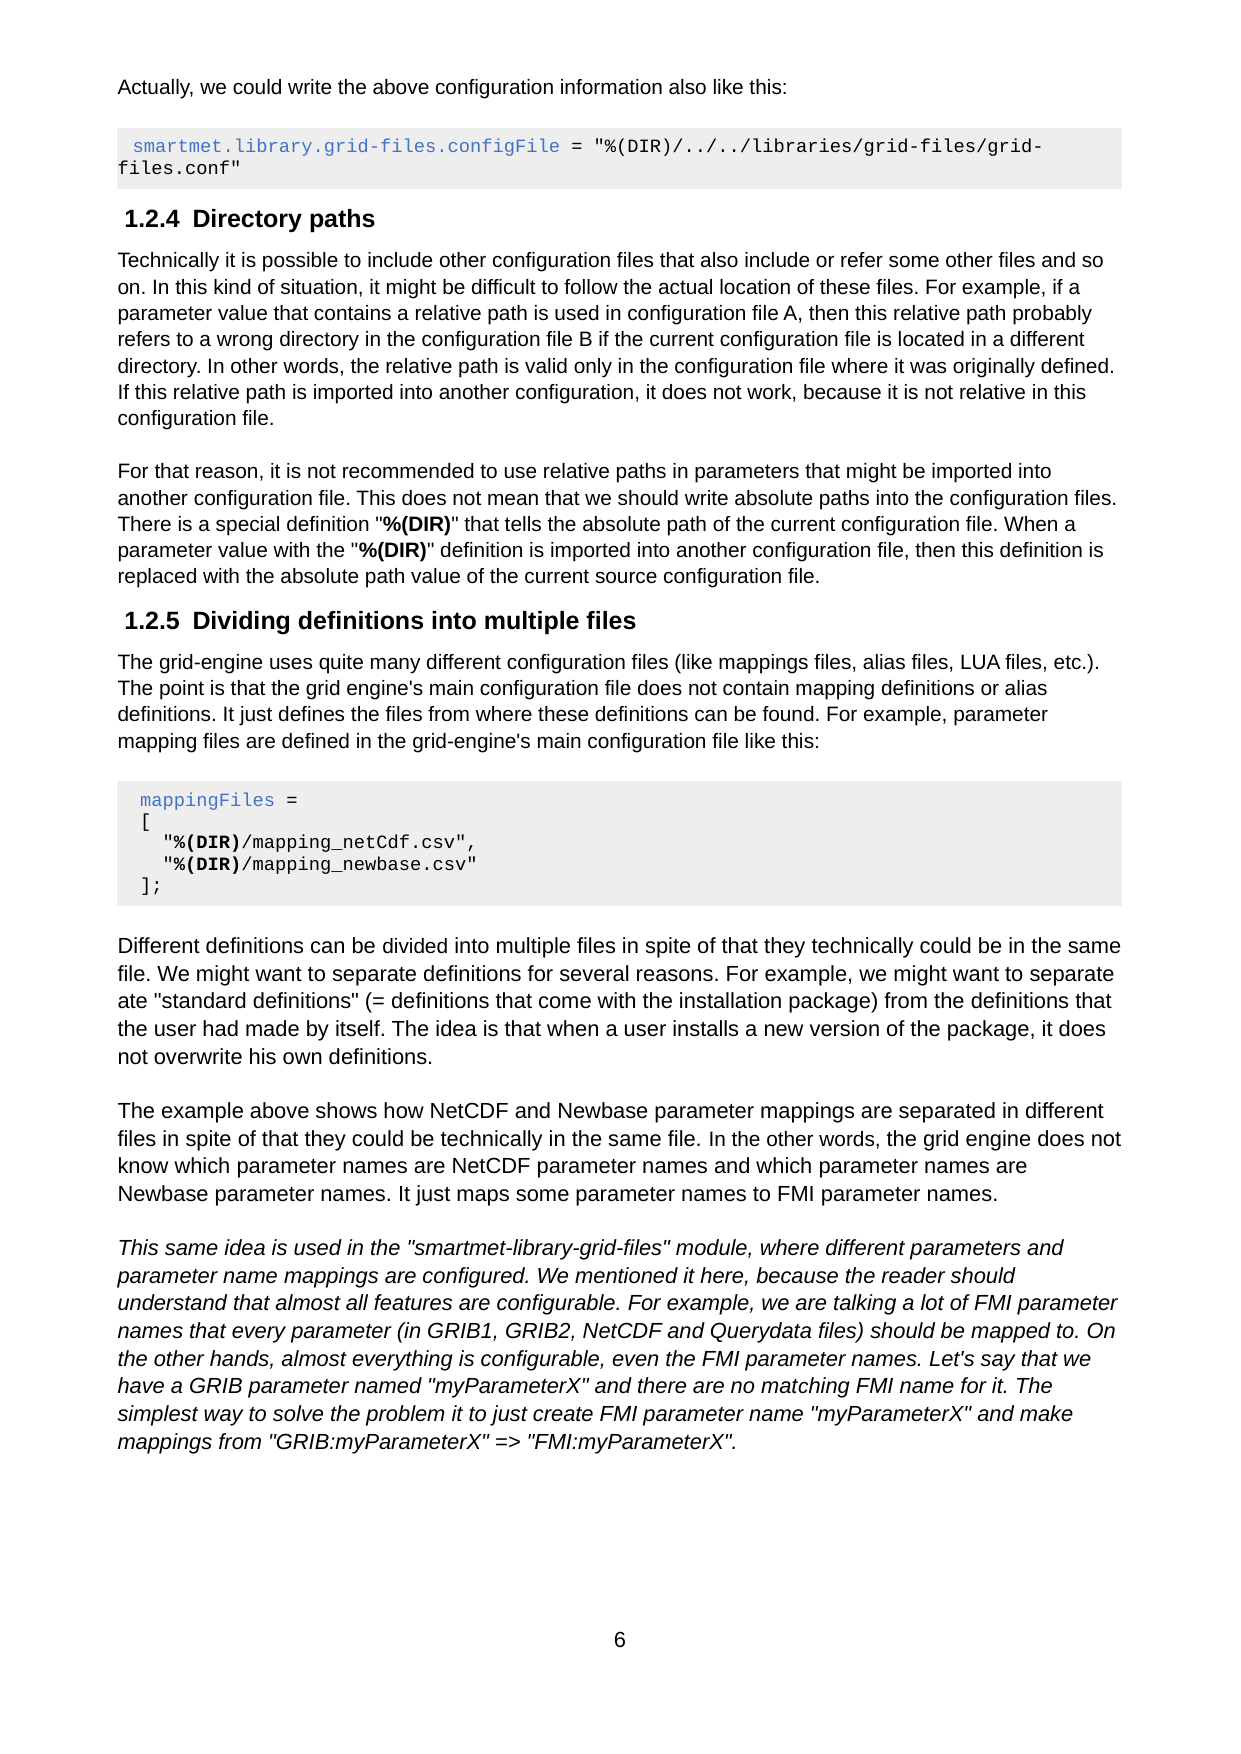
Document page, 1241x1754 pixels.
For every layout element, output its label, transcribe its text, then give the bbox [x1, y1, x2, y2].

text smartmet.library.grid-files.configFile = "%(DIR)/../../libraries/grid-files/grid-files.conf" [117, 137, 1122, 180]
text The grid-engine uses quite many different configuration files (like mappings files, alias files, LUA files, etc.). The point is that the grid engine's main configuration file does not contain mapping definitions or alias definitions. It just defines the files from where these definitions can be found. For example, parameter mapping files are defined in the grid-engine's main configuration file like this: [117, 649, 1122, 752]
text The example above shows how NetCDF and Newbase parameter mappings are separated in different files in spite of that they could be technically in the same file. In the other words, the grid engine does not know which parameter names are NetCDF parameter names and which parameter names are Newbase parameter names. It just maps some parameter names to FMI parameter names. [117, 1098, 1122, 1206]
text [ [117, 812, 1122, 833]
text This same idea is used in the "smartmet-library-grid-files" module, where different parameters and parameter name mappings are configured. We mentioned it here, because the reader should understand that almost all features are configurable. For example, we are talking a lot of FMI parameter names that every parameter (in GRIB1, GRIB2, NetCDF and Querydata files) should be mapped to. On the other hands, almost everything is configurable, even the FMI parameter names. Let's say that we have a GRIB parameter named "myParameterX" and there are no matching FMI name for it. The simplest way to solve the problem it to just create FMI parameter name "myParameterX" and make mappings from "GRIB:myParameterX" => "FMI:myParameterX". [117, 1235, 1122, 1454]
text "%(DIR)/mapping_newbase.csv" [117, 854, 1122, 876]
text Actually, we could write the above configuration information also like this: [117, 75, 1122, 99]
text Technically it is possible to include other configuration files that also include or refer some other files and so on. In this kind of situation, it might be difficult to follow the actual location of these files. For example, if a parameter value that contains a relative path is used in configuration file A, then this relative path probably refers to a wrong directory in the configuration file B if the current configuration file is located in a different directory. In other words, the relative path is valid only in the configuration file where it was originally defined. If this relative path is imported into another configuration, it does not work, because it is not relative in this configuration file. [117, 248, 1122, 430]
subtitle Directory paths [117, 204, 1122, 233]
text mappingFiles = [117, 791, 1122, 812]
text "%(DIR)/mapping_netCdf.csv", [117, 833, 1122, 854]
text Different definitions can be divided into multiple files in spite of that they technically could be in the same file. We might want to separate definitions for several reasons. For example, we might want to separate ate "standard definitions" (= definitions that come with the installation package) from the definitions that the user had made by itself. The idea is that when a user installs a new version of the package, it does not overwrite his own definitions. [117, 933, 1122, 1069]
text ]; [117, 876, 1122, 897]
text For that reason, it is not recommended to use relative paths in parameters that might be imported into another configuration file. This does not mean that we should write absolute paths into the configuration files. There is a special definition "%(DIR)" that tells the absolute path of the current configuration file. When a parameter value with the "%(DIR)" definition is imported into another configuration file, then this definition is replaced with the absolute path value of the current source configuration file. [117, 459, 1122, 588]
subtitle Dividing definitions into multiple files [117, 606, 1122, 634]
